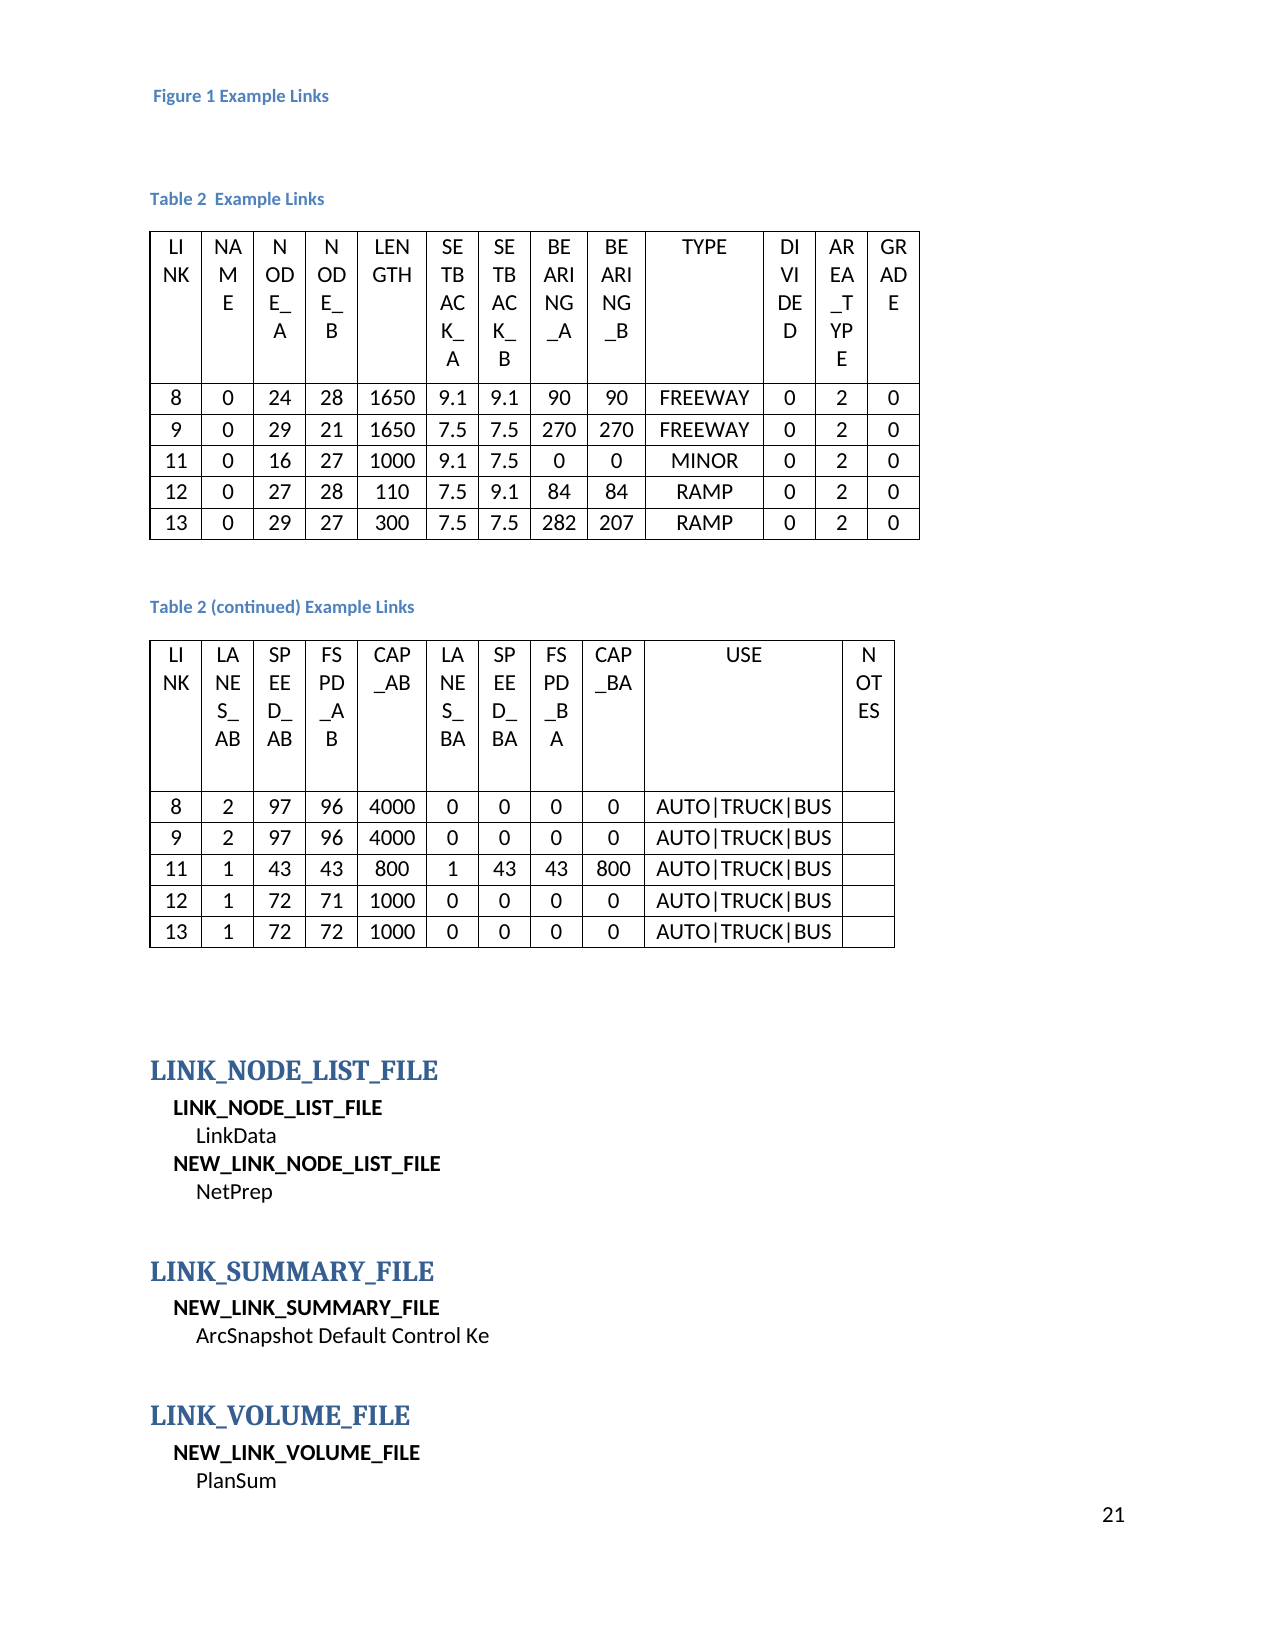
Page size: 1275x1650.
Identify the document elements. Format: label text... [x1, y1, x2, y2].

table_header NAME [202, 232, 253, 382]
table_header LINK [151, 232, 201, 382]
table_cell 27 [306, 509, 357, 539]
table_cell 43 [479, 855, 530, 885]
table_cell 1650 [358, 384, 426, 414]
table_cell 7.5 [479, 509, 530, 539]
table_cell 9.1 [427, 446, 478, 476]
text NEW_LINK_SUMMARY_FILE [150, 1293, 1125, 1322]
table_cell 0 [764, 446, 815, 476]
table_cell 0 [764, 509, 815, 539]
table_cell 12 [151, 886, 201, 916]
table_cell 0 [479, 823, 530, 853]
table_cell 8 [151, 792, 201, 822]
table_cell FREEWAY [646, 384, 763, 414]
text LinkData [150, 1121, 1125, 1149]
table_cell AUTO|TRUCK|BUS [645, 886, 842, 916]
table_cell 7.5 [479, 415, 530, 445]
table_cell 0 [202, 509, 253, 539]
table_cell 29 [254, 415, 305, 445]
table_cell 24 [254, 384, 305, 414]
table_cell 71 [306, 886, 357, 916]
table_cell 1 [202, 886, 253, 916]
table_cell MINOR [646, 446, 763, 476]
subtitle LINK_VOLUME_FILE [150, 1399, 1125, 1433]
table_cell 110 [358, 477, 426, 507]
table_cell 1 [427, 855, 478, 885]
table_header NODE_B [306, 232, 357, 382]
table_cell 0 [479, 917, 530, 947]
table_cell 300 [358, 509, 426, 539]
text Table 2 Example Links [150, 187, 1125, 210]
table_cell 0 [427, 917, 478, 947]
table_cell 16 [254, 446, 305, 476]
table_cell 28 [306, 477, 357, 507]
table_cell [843, 823, 894, 853]
table_cell 43 [306, 855, 357, 885]
table_cell 0 [202, 446, 253, 476]
table_cell 28 [306, 384, 357, 414]
table_cell 207 [588, 509, 645, 539]
table_cell 97 [254, 792, 305, 822]
table_header GRADE [868, 232, 919, 382]
table_cell 0 [764, 477, 815, 507]
table_header AREA_TYPE [816, 232, 867, 382]
table_cell 2 [816, 384, 867, 414]
table_cell 8 [151, 384, 201, 414]
table_cell RAMP [646, 509, 763, 539]
table_cell 0 [868, 509, 919, 539]
text NetPrep [150, 1177, 1125, 1205]
text ArcSnapshot Default Control Ke [150, 1322, 1125, 1349]
table_cell 9.1 [479, 384, 530, 414]
subtitle LINK_NODE_LIST_FILE [150, 1054, 1125, 1088]
table_cell 0 [868, 415, 919, 445]
table_cell [843, 917, 894, 947]
table_header LINK [151, 641, 201, 791]
table_cell 7.5 [427, 509, 478, 539]
table_cell FREEWAY [646, 415, 763, 445]
table_cell 0 [868, 446, 919, 476]
table_cell 1000 [358, 886, 426, 916]
table_cell 282 [531, 509, 587, 539]
table_cell 72 [254, 886, 305, 916]
table_header SETBACK_A [427, 232, 478, 382]
table_cell 7.5 [479, 446, 530, 476]
text PlanSum [150, 1466, 1125, 1494]
table_cell 0 [202, 384, 253, 414]
table_cell AUTO|TRUCK|BUS [645, 823, 842, 853]
table_cell 7.5 [427, 477, 478, 507]
table_cell 0 [427, 792, 478, 822]
table_cell 11 [151, 855, 201, 885]
table_cell 84 [531, 477, 587, 507]
table_cell 800 [583, 855, 644, 885]
table_header NODE_A [254, 232, 305, 382]
table_cell 0 [427, 886, 478, 916]
table_cell AUTO|TRUCK|BUS [645, 792, 842, 822]
table_cell 43 [254, 855, 305, 885]
table_cell 2 [816, 509, 867, 539]
table_cell [843, 855, 894, 885]
table_cell 13 [151, 917, 201, 947]
table_cell 1 [202, 855, 253, 885]
table_header SPEED_BA [479, 641, 530, 791]
table_cell 72 [254, 917, 305, 947]
table_header SPEED_AB [254, 641, 305, 791]
table_cell 13 [151, 509, 201, 539]
table_header FSPD_BA [531, 641, 582, 791]
table_cell 0 [764, 384, 815, 414]
table_cell 0 [583, 823, 644, 853]
table_cell 1000 [358, 917, 426, 947]
table_cell 0 [202, 415, 253, 445]
table_cell 2 [202, 823, 253, 853]
table_cell 270 [588, 415, 645, 445]
table_cell 1650 [358, 415, 426, 445]
table_cell 12 [151, 477, 201, 507]
table_cell 1 [202, 917, 253, 947]
table_header CAP_BA [583, 641, 644, 791]
table_cell 90 [531, 384, 587, 414]
table_cell 2 [816, 477, 867, 507]
table_cell 9.1 [479, 477, 530, 507]
table_header USE [645, 641, 842, 791]
table_cell 4000 [358, 823, 426, 853]
table_cell 0 [583, 792, 644, 822]
table_cell 0 [479, 886, 530, 916]
table_cell 0 [764, 415, 815, 445]
table_cell 7.5 [427, 415, 478, 445]
table_cell 0 [531, 792, 582, 822]
table_cell 0 [868, 384, 919, 414]
table_cell 97 [254, 823, 305, 853]
table_cell 0 [583, 917, 644, 947]
text Figure 1 Example Links [153, 84, 856, 107]
table_cell 4000 [358, 792, 426, 822]
table_header SETBACK_B [479, 232, 530, 382]
table_cell 2 [816, 446, 867, 476]
table_cell AUTO|TRUCK|BUS [645, 855, 842, 885]
table_cell 0 [531, 917, 582, 947]
table_cell 29 [254, 509, 305, 539]
table_cell 0 [531, 446, 587, 476]
table_cell 27 [306, 446, 357, 476]
subtitle LINK_SUMMARY_FILE [150, 1255, 1125, 1288]
table_cell AUTO|TRUCK|BUS [645, 917, 842, 947]
table_cell 0 [531, 886, 582, 916]
table_cell 2 [816, 415, 867, 445]
text LINK_NODE_LIST_FILE [150, 1093, 1125, 1121]
table_cell 0 [868, 477, 919, 507]
table_cell 43 [531, 855, 582, 885]
table_header NOTES [843, 641, 894, 791]
table_cell 9 [151, 823, 201, 853]
table_cell 800 [358, 855, 426, 885]
table_header LANES_BA [427, 641, 478, 791]
table_cell 2 [202, 792, 253, 822]
table_cell 9.1 [427, 384, 478, 414]
table_header CAP_AB [358, 641, 426, 791]
table_cell [843, 886, 894, 916]
table_header FSPD_AB [306, 641, 357, 791]
table_cell 270 [531, 415, 587, 445]
table_cell 9 [151, 415, 201, 445]
table_cell 0 [588, 446, 645, 476]
table_cell 27 [254, 477, 305, 507]
table_header LANES_AB [202, 641, 253, 791]
table_cell 0 [427, 823, 478, 853]
table_cell 0 [583, 886, 644, 916]
table_cell 96 [306, 823, 357, 853]
table_header DIVIDED [764, 232, 815, 382]
table_header TYPE [646, 232, 763, 382]
table_cell 0 [531, 823, 582, 853]
table_cell RAMP [646, 477, 763, 507]
table_cell 1000 [358, 446, 426, 476]
text NEW_LINK_NODE_LIST_FILE [150, 1149, 1125, 1177]
text Table 2 (continued) Example Links [150, 596, 1125, 619]
table_header LENGTH [358, 232, 426, 382]
table_header BEARING_A [531, 232, 587, 382]
table_cell 90 [588, 384, 645, 414]
table_header BEARING_B [588, 232, 645, 382]
table_cell 11 [151, 446, 201, 476]
table_cell 0 [479, 792, 530, 822]
table_cell 21 [306, 415, 357, 445]
table_cell 72 [306, 917, 357, 947]
table_cell [843, 792, 894, 822]
table_cell 96 [306, 792, 357, 822]
table_cell 0 [202, 477, 253, 507]
text NEW_LINK_VOLUME_FILE [150, 1438, 1125, 1466]
table_cell 84 [588, 477, 645, 507]
